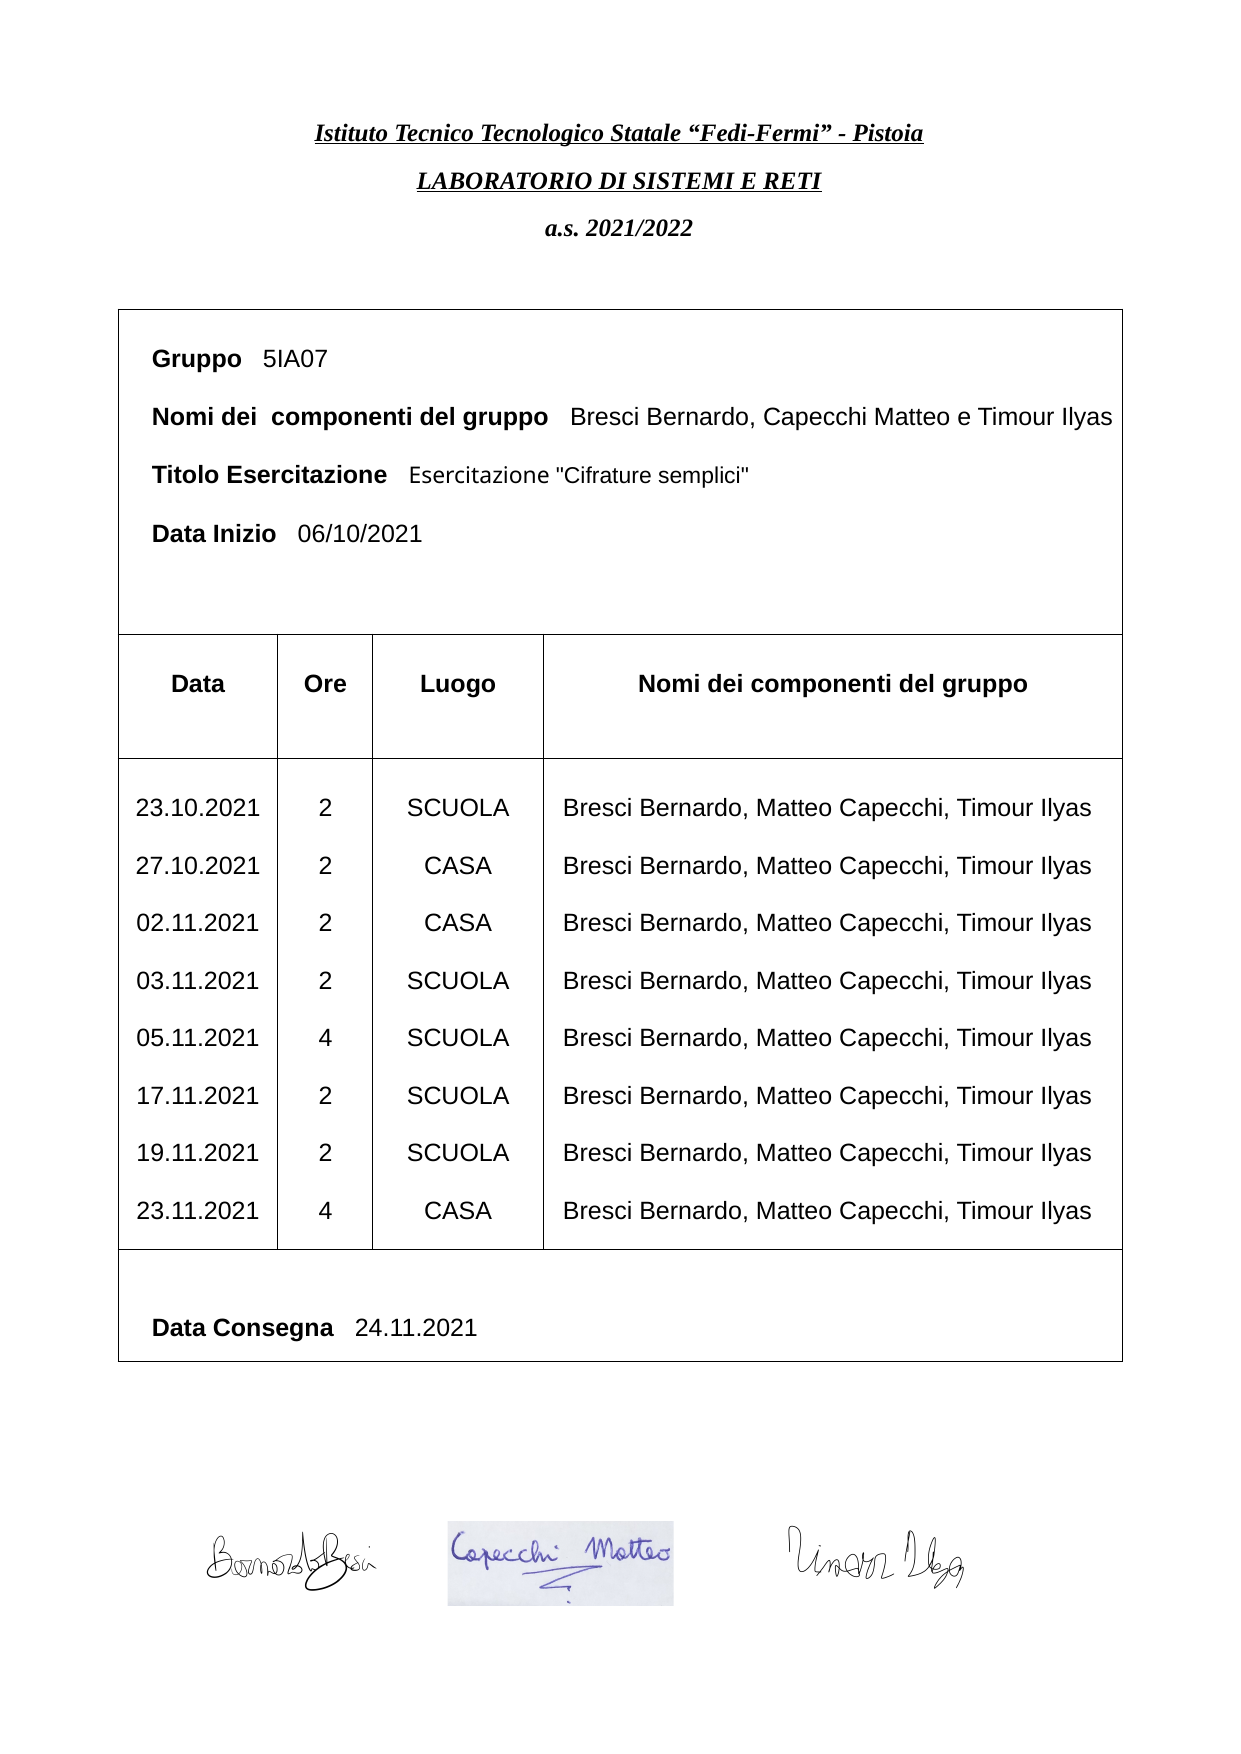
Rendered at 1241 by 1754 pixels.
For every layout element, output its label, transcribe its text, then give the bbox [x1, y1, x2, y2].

text LABORATORIO DI SISTEMI E RETI [118, 166, 1122, 194]
table_cell Luogo [373, 635, 543, 758]
table_cell Bresci Bernardo, Matteo Capecchi, Timour Ilyas Bresci Bernardo, Matteo Capecchi, Timour Ilyas Bresci Bernardo, Matteo Capecchi, Timour Ilyas Bresci Bernardo, Matteo Capecchi, Timour Ilyas Bresci Bernardo, Matteo Capecchi, Timour Ilyas Bresci Bernardo, Matteo Capecchi, Timour Ilyas Bresci Bernardo, Matteo Capecchi, Timour Ilyas Bresci Bernardo, Matteo Capecchi, Timour Ilyas [544, 759, 1122, 1249]
picture [200, 1526, 380, 1594]
table_header Gruppo 5IA07 Nomi dei componenti del gruppo Bresci Bernardo, Capecchi Matteo e Timour Ilyas Titolo Esercitazione Esercitazione "Cifrature semplici" Data Inizio 06/10/2021 [119, 310, 1122, 633]
table_cell SCUOLA CASA CASA SCUOLA SCUOLA SCUOLA SCUOLA CASA [373, 759, 543, 1249]
table_cell Data [119, 635, 277, 758]
table_cell 23.10.2021 27.10.2021 02.11.2021 03.11.2021 05.11.2021 17.11.2021 19.11.2021 23.11.2021 [119, 759, 277, 1249]
table_cell Data Consegna 24.11.2021 [119, 1250, 1122, 1361]
text Istituto Tecnico Tecnologico Statale “Fedi-Fermi” - Pistoia [118, 118, 1122, 147]
text a.s. 2021/2022 [118, 213, 1122, 242]
picture [447, 1521, 674, 1606]
table_cell 2 2 2 2 4 2 2 4 [278, 759, 372, 1249]
table_cell Nomi dei componenti del gruppo [544, 635, 1122, 758]
picture [774, 1493, 976, 1620]
table_cell Ore [278, 635, 372, 758]
